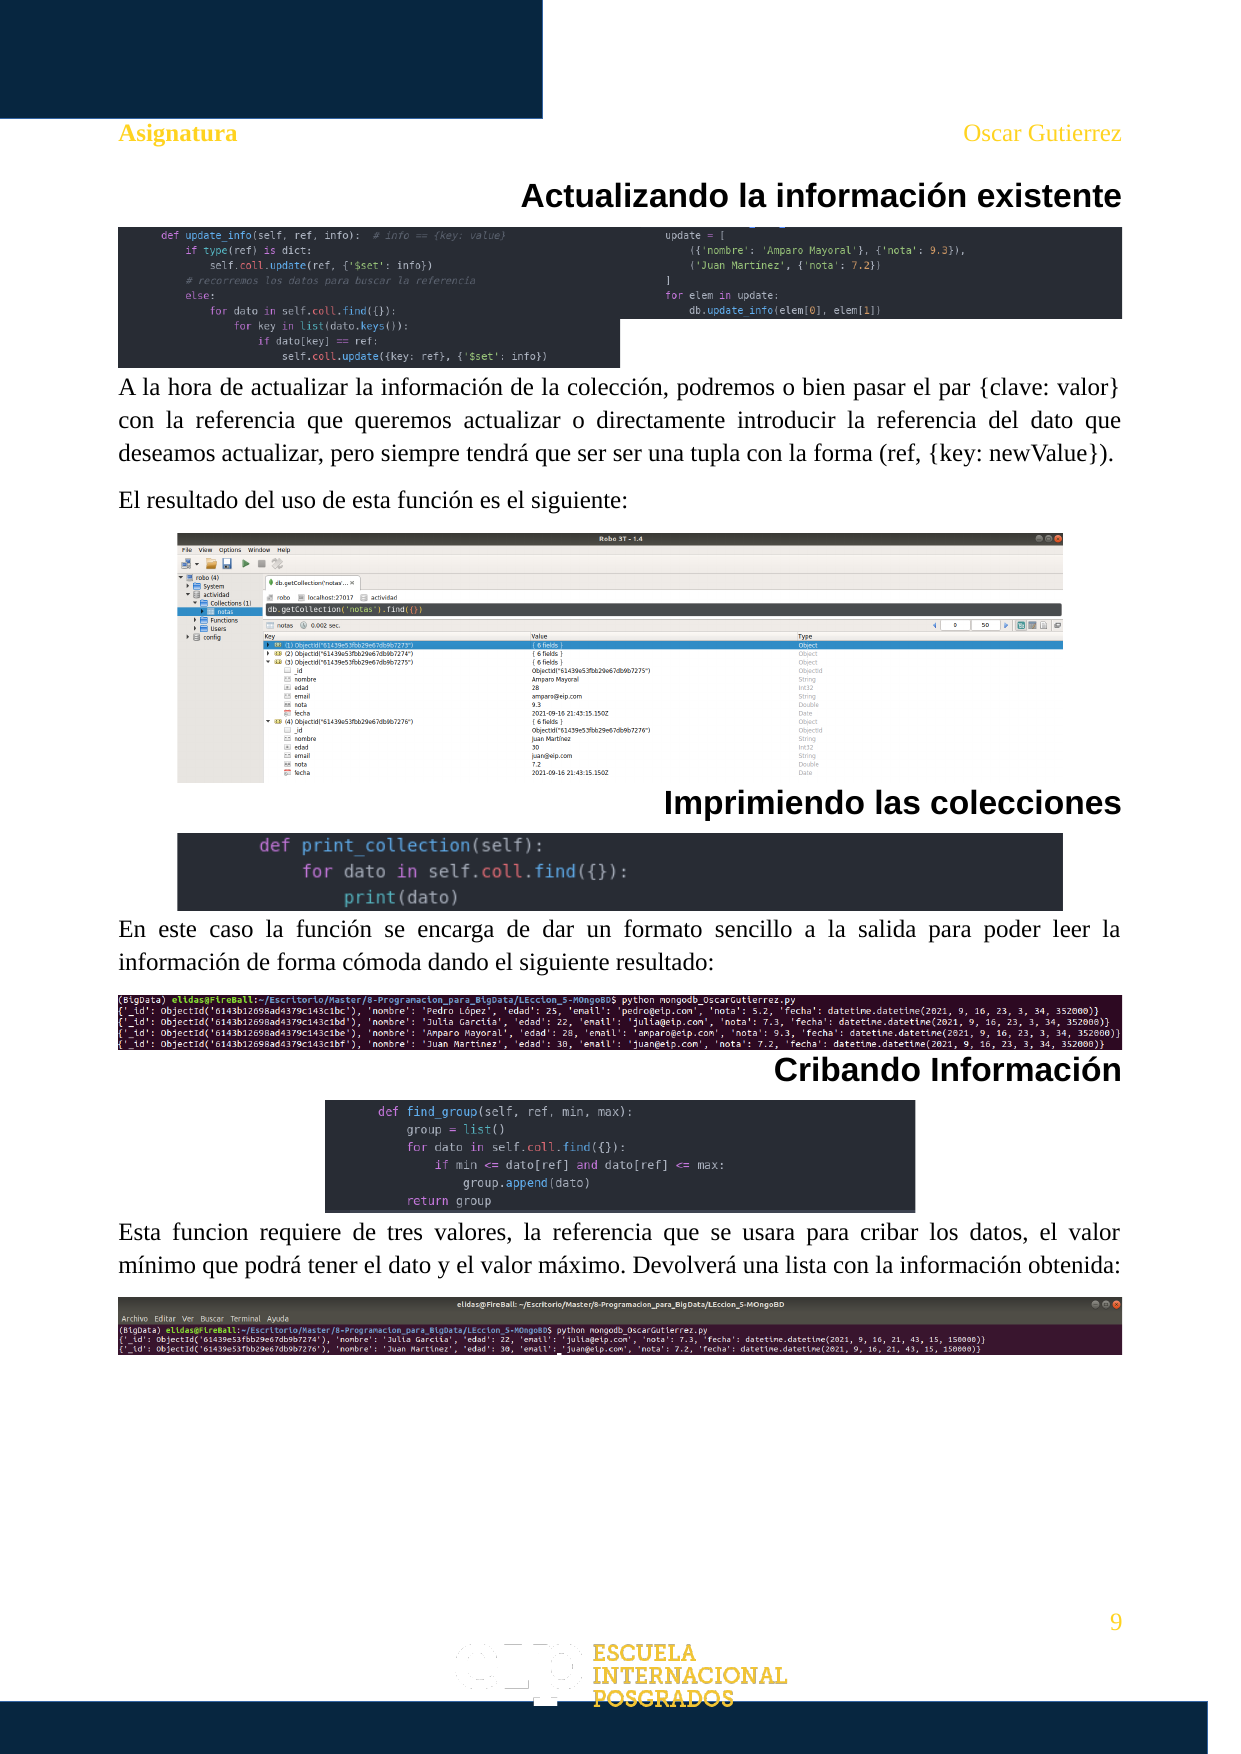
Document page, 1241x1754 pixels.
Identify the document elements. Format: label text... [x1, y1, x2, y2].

text En este caso la función se encarga de dar un formato sencillo a la salida para poder leer la información de forma cómoda dando el siguiente resultado: [118, 834, 1122, 976]
picture [118, 995, 1123, 1050]
picture [325, 1100, 916, 1213]
text El resultado del uso de esta función es el siguiente: [118, 485, 1122, 514]
picture [177, 833, 1063, 911]
text Esta funcion requiere de tres valores, la referencia que se usara para cribar los datos, el valor mínimo que podrá tener el dato y el valor máximo. Devolverá una lista con la información obtenida: [118, 1101, 1122, 1278]
picture [118, 227, 1123, 368]
text A la hora de actualizar la información de la colección, podremos o bien pasar el par {clave: valor} con la referencia que queremos actualizar o directamente introducir la referencia del dato que deseamos actualizar, pero siempre tendrá que ser ser una tupla con la forma (ref, {key: newValue}). [118, 319, 1122, 467]
subtitle Actualizando la información existente [118, 176, 1122, 215]
picture [452, 1614, 788, 1712]
subtitle Imprimiendo las colecciones [118, 554, 1122, 821]
subtitle Cribando Información [118, 1050, 1122, 1088]
